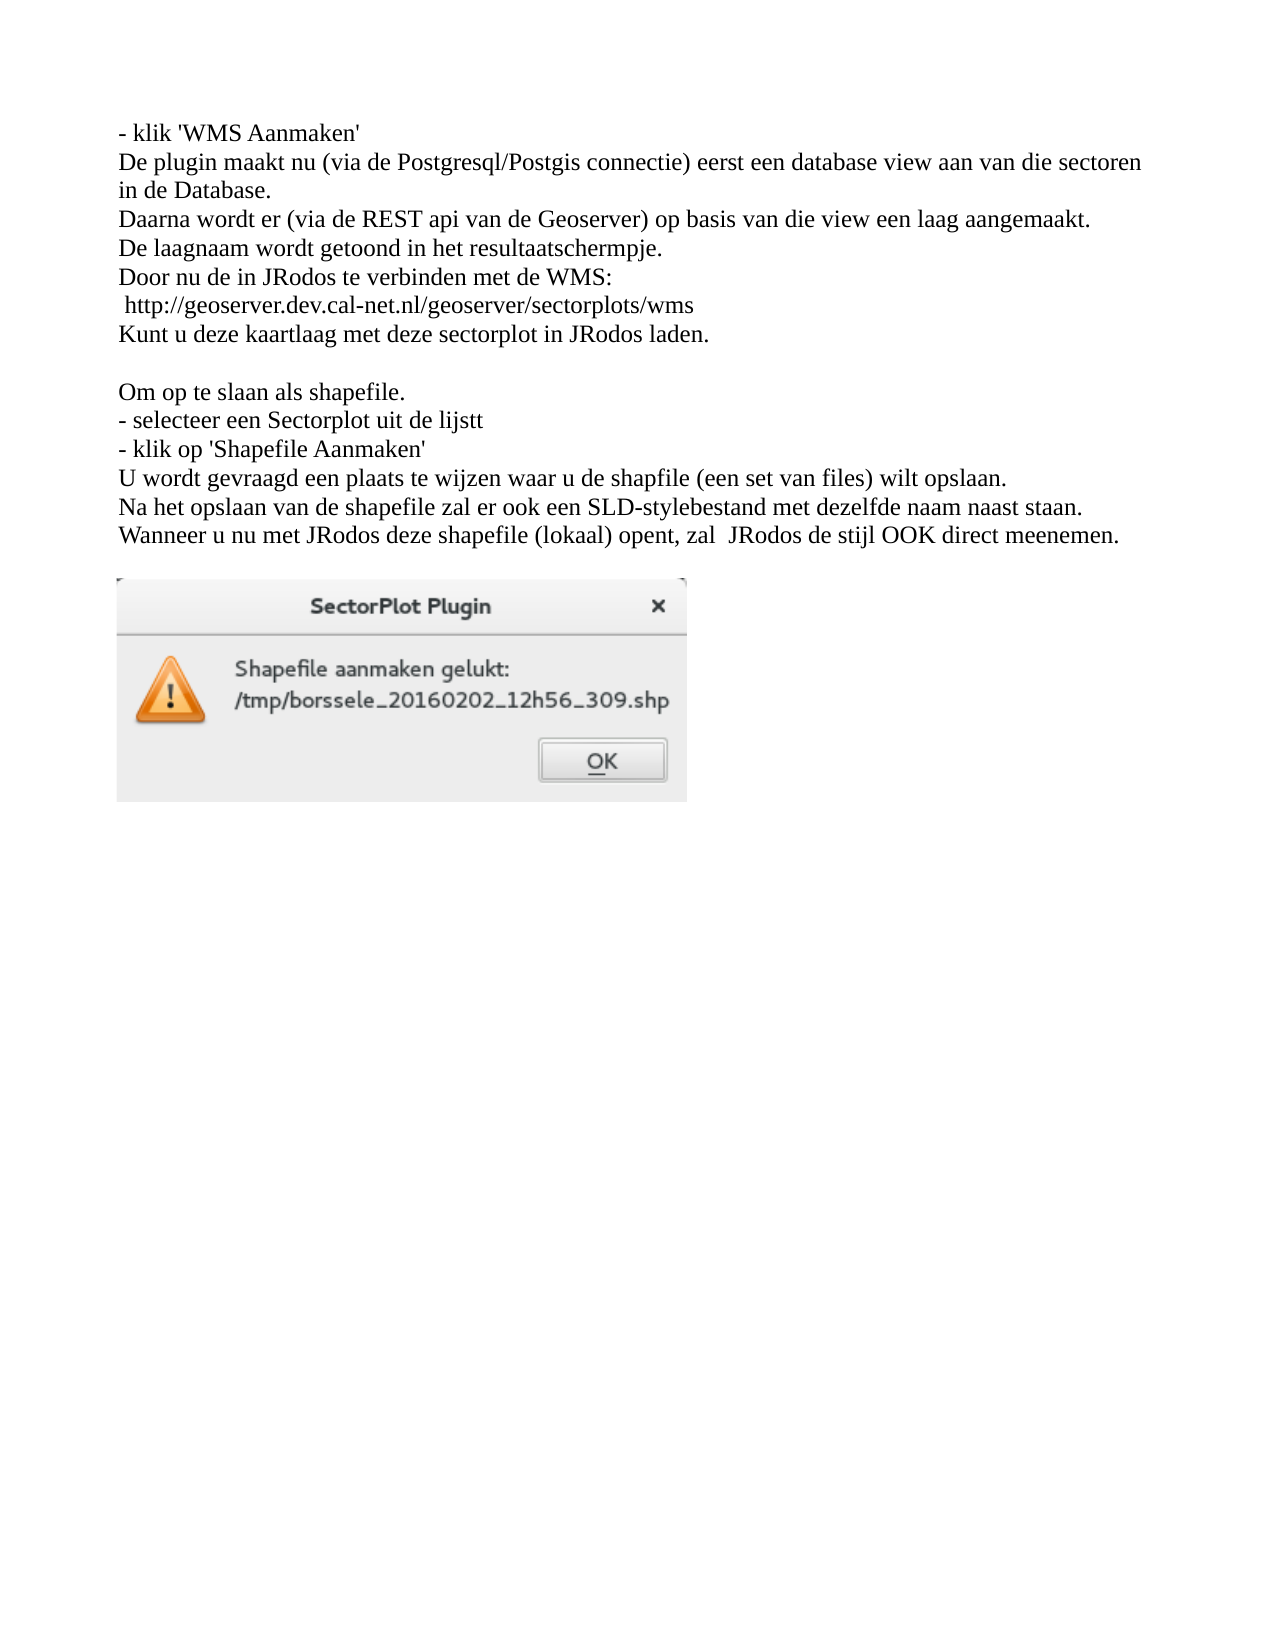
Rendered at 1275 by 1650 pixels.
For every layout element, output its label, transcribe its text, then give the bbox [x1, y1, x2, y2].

text Om op te slaan als shapefile. [118, 377, 1157, 406]
text - klik op 'Shapefile Aanmaken' [118, 434, 1157, 463]
picture [116, 578, 687, 802]
text Kunt u deze kaartlaag met deze sectorplot in JRodos laden. [118, 319, 1157, 348]
text Door nu de in JRodos te verbinden met de WMS: [118, 262, 1157, 291]
text De laagnaam wordt getoond in het resultaatschermpje. [118, 233, 1157, 262]
text - selecteer een Sectorplot uit de lijstt [118, 406, 1157, 434]
text Na het opslaan van de shapefile zal er ook een SLD-stylebestand met dezelfde naam naast staan. Wanneer u nu met JRodos deze shapefile (lokaal) opent, zal JRodos de stijl OOK direct meenemen. [118, 492, 1157, 549]
text - klik 'WMS Aanmaken' [118, 118, 1157, 147]
text http://geoserver.dev.cal-net.nl/geoserver/sectorplots/wms [118, 291, 1157, 319]
text De plugin maakt nu (via de Postgresql/Postgis connectie) eerst een database view aan van die sectoren in de Database. Daarna wordt er (via de REST api van de Geoserver) op basis van die view een laag aangemaakt. [118, 147, 1157, 233]
text U wordt gevraagd een plaats te wijzen waar u de shapfile (een set van files) wilt opslaan. [118, 463, 1157, 492]
